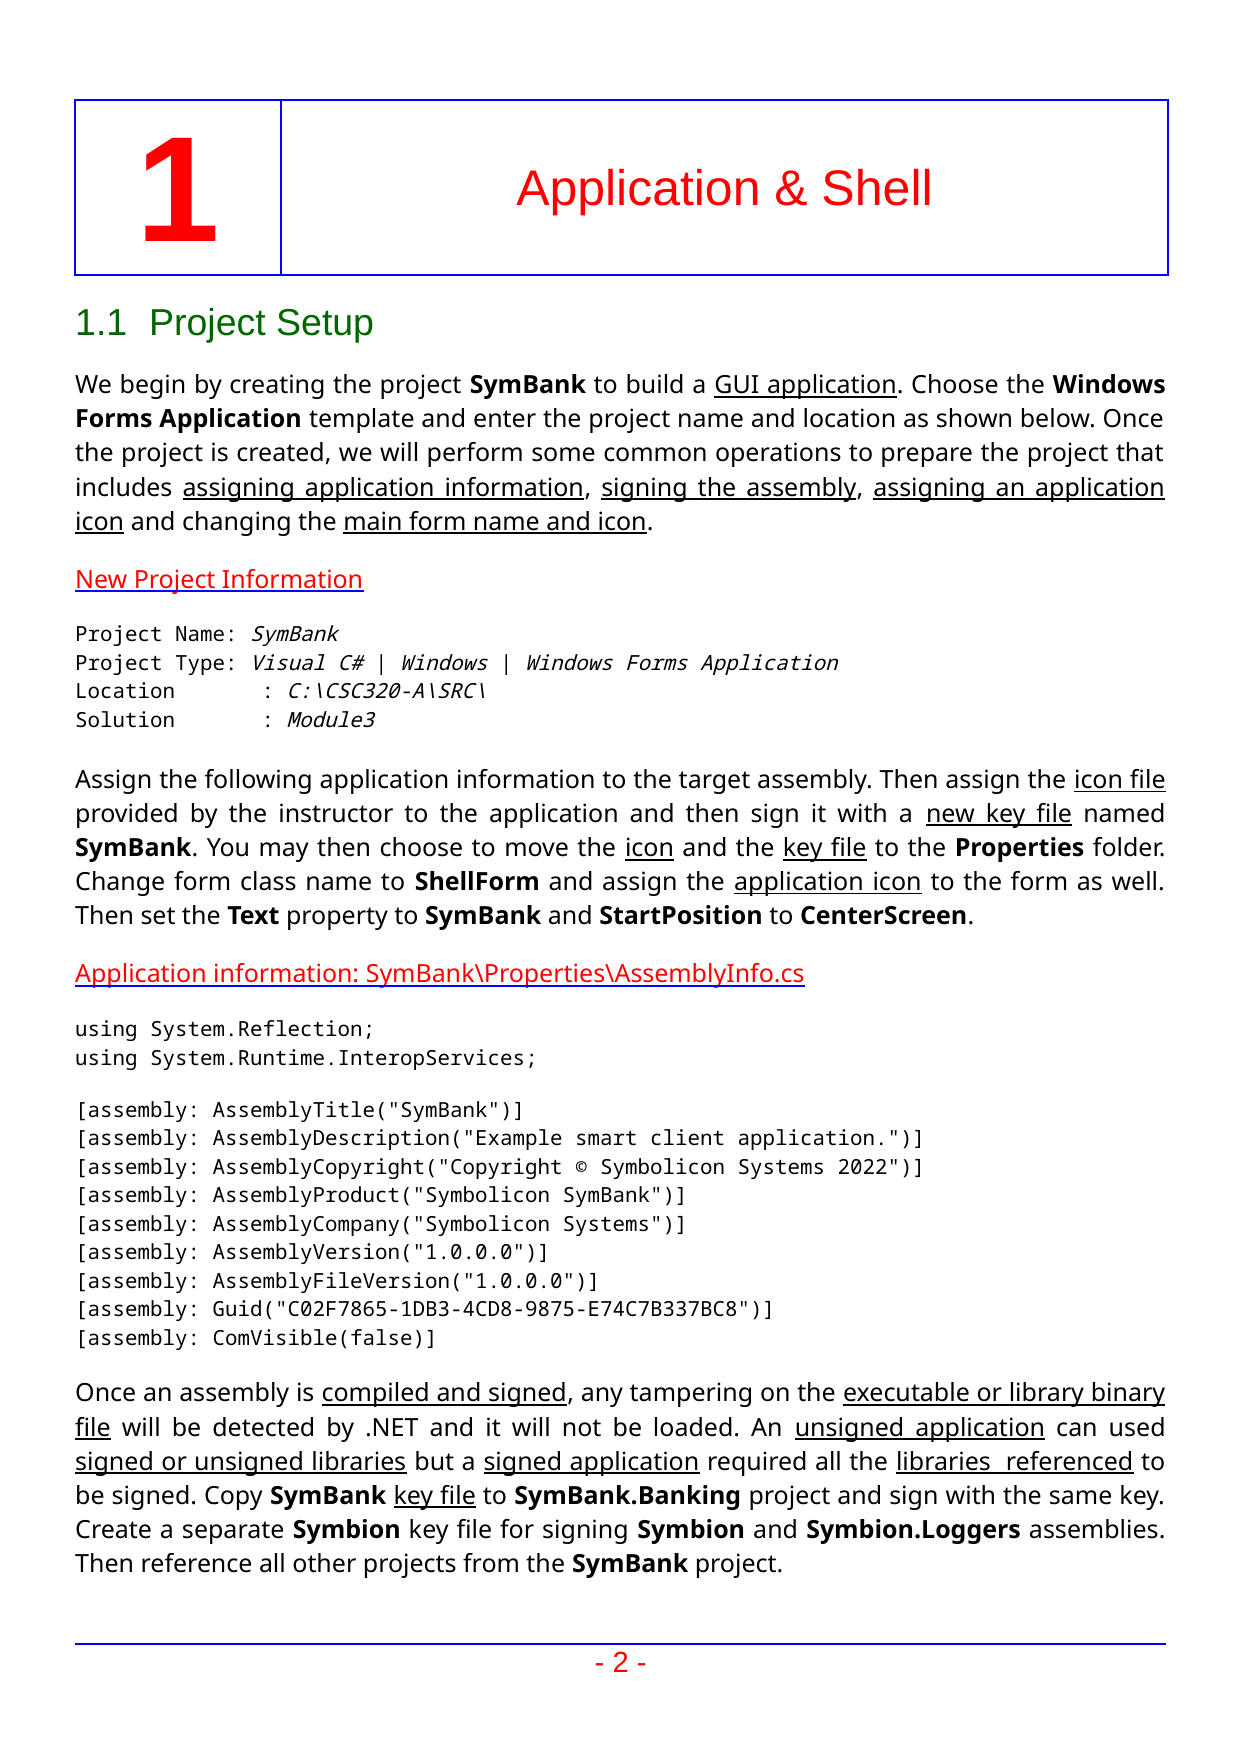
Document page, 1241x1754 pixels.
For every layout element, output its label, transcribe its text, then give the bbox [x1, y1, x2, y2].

text [assembly: AssemblyFileVersion("1.0.0.0")] [75, 1266, 1166, 1294]
text [assembly: Guid("C02F7865-1DB3-4CD8-9875-E74C7B337BC8")] [75, 1294, 1166, 1323]
table_header 1 [76, 101, 280, 274]
text Project Type: Visual C# | Windows | Windows Forms Application [75, 648, 1166, 676]
text Assign the following application information to the target assembly. Then assign the icon file provided by the instructor to the application and then sign it with a new key file named SymBank. You may then choose to move the icon and the key file to the Properties folder. Change form class name to ShellForm and assign the application icon to the form as well. Then set the Text property to SymBank and StartPosition to CenterScreen. [75, 762, 1166, 932]
text 1.1 Project Setup [75, 300, 1166, 343]
text using System.Reflection; [75, 1014, 1166, 1043]
text Location : C:\CSC320-A\SRC\ [75, 676, 1166, 705]
text [assembly: ComVisible(false)] [75, 1323, 1166, 1351]
text [assembly: AssemblyCompany("Symbolicon Systems")] [75, 1209, 1166, 1237]
table_header Application & Shell [282, 101, 1167, 274]
text [assembly: AssemblyDescription("Example smart client application.")] [75, 1123, 1166, 1152]
text Application information: SymBank\Properties\AssemblyInfo.cs [75, 956, 1166, 990]
text [assembly: AssemblyProduct("Symbolicon SymBank")] [75, 1180, 1166, 1209]
text [assembly: AssemblyCopyright("Copyright © Symbolicon Systems 2022")] [75, 1152, 1166, 1180]
text New Project Information [75, 561, 1166, 595]
text We begin by creating the project SymBank to build a GUI application. Choose the Windows Forms Application template and enter the project name and location as shown below. Once the project is created, we will perform some common operations to prepare the project that includes assigning application information, signing the assembly, assigning an application icon and changing the main form name and icon. [75, 367, 1166, 537]
text [assembly: AssemblyVersion("1.0.0.0")] [75, 1237, 1166, 1266]
text Solution : Module3 [75, 705, 1166, 733]
text [assembly: AssemblyTitle("SymBank")] [75, 1095, 1166, 1123]
text Once an assembly is compiled and signed, any tampering on the executable or library binary file will be detected by .NET and it will not be loaded. An unsigned application can used signed or unsigned libraries but a signed application required all the libraries referenced to be signed. Copy SymBank key file to SymBank.Banking project and sign with the same key. Create a separate Symbion key file for signing Symbion and Symbion.Loggers assemblies. Then reference all other projects from the SymBank project. [75, 1375, 1166, 1579]
text using System.Runtime.InteropServices; [75, 1043, 1166, 1071]
text Project Name: SymBank [75, 619, 1166, 648]
